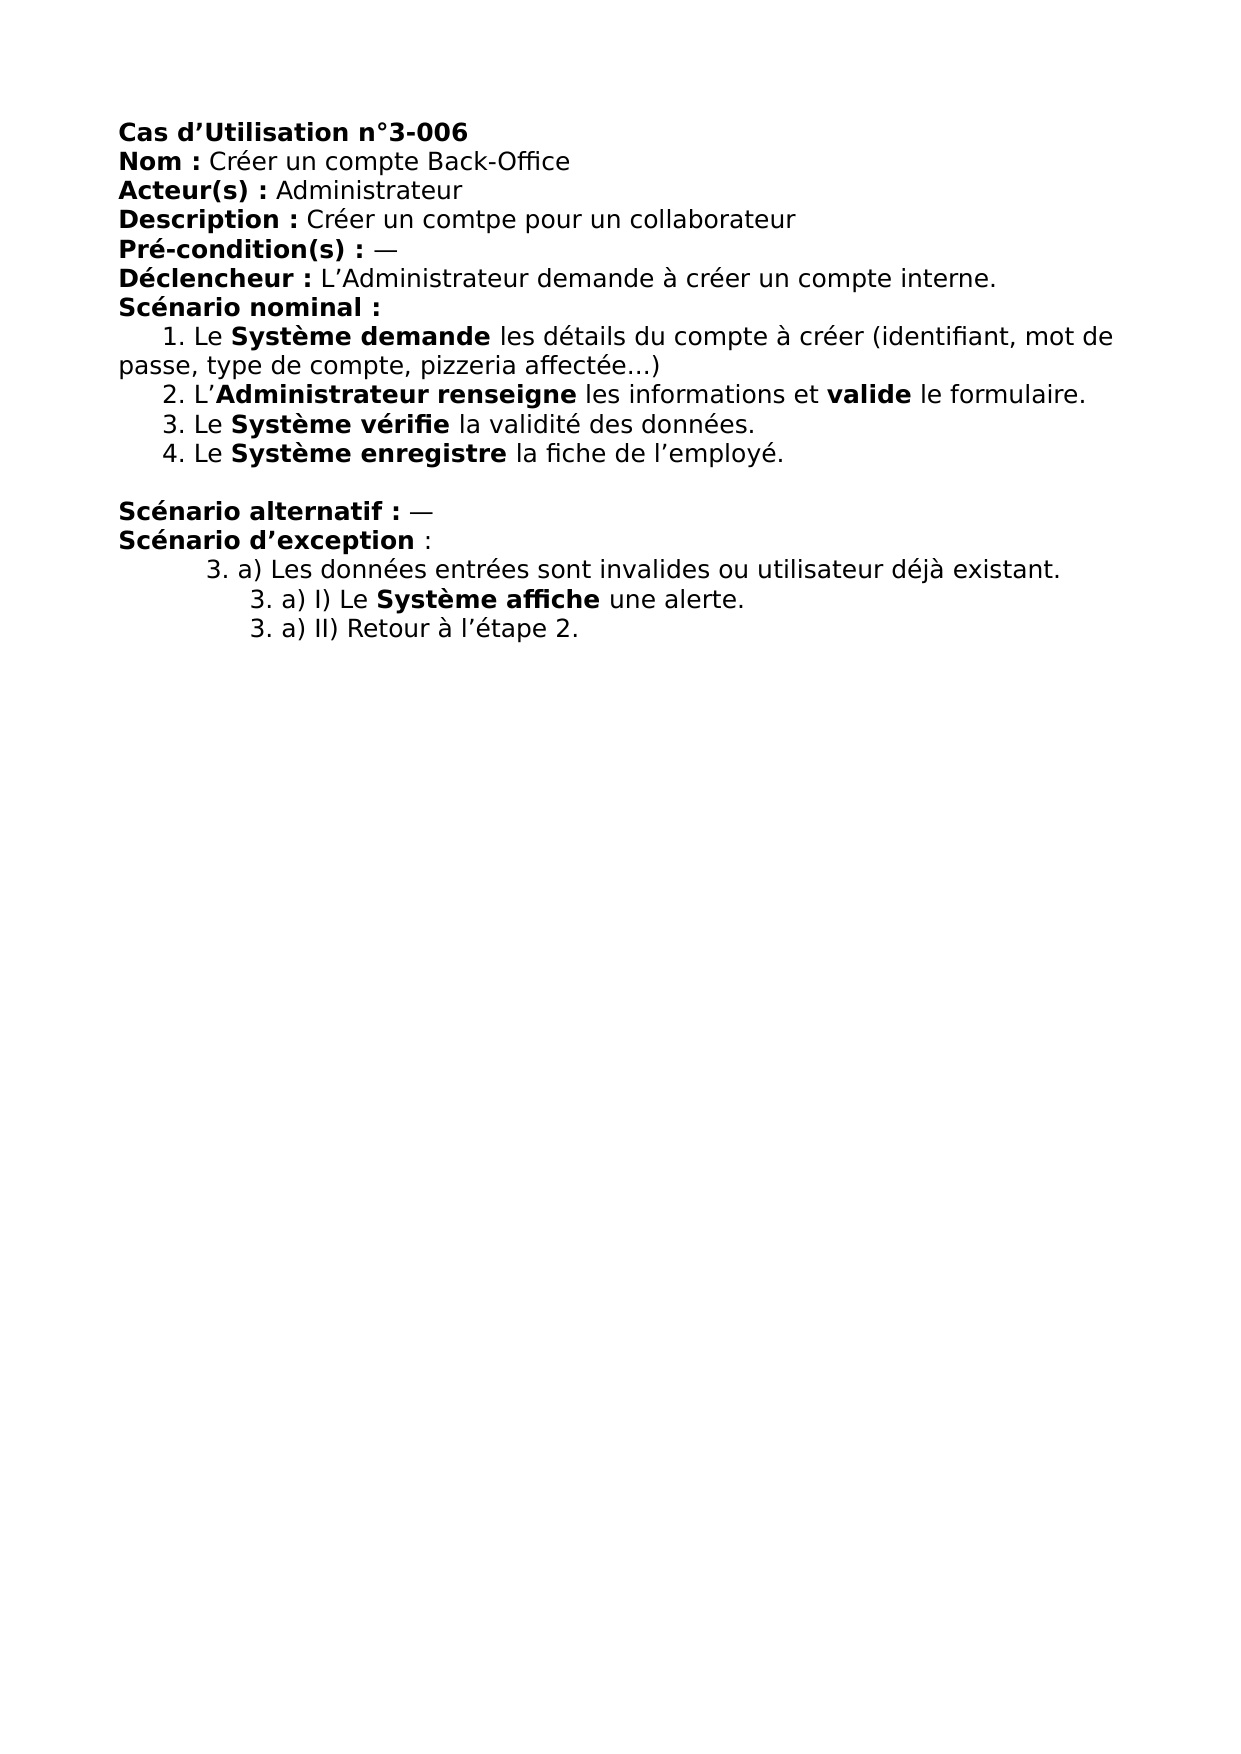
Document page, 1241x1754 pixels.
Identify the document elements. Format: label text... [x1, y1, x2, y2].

text Nom : Créer un compte Back-Office [118, 147, 1122, 176]
text Déclencheur : L’Administrateur demande à créer un compte interne. [118, 264, 1122, 293]
text Description : Créer un comtpe pour un collaborateur [118, 206, 1122, 235]
text Scénario d’exception : [118, 526, 1122, 556]
text 3. a) I) Le Système affiche une alerte. [118, 585, 1122, 614]
text 2. L’Administrateur renseigne les informations et valide le formulaire. [118, 381, 1122, 410]
text 3. a) II) Retour à l’étape 2. [118, 614, 1122, 643]
text Scénario alternatif : — [118, 497, 1122, 526]
text Acteur(s) : Administrateur [118, 176, 1122, 206]
text Pré-condition(s) : — [118, 235, 1122, 264]
text 3. a) Les données entrées sont invalides ou utilisateur déjà existant. [118, 556, 1122, 585]
text 1. Le Système demande les détails du compte à créer (identifiant, mot de passe, type de compte, pizzeria affectée...) [118, 322, 1122, 381]
text 4. Le Système enregistre la fiche de l’employé. [118, 439, 1122, 468]
text Cas d’Utilisation n°3-006 [118, 118, 1122, 147]
text Scénario nominal : [118, 293, 1122, 322]
text 3. Le Système vérifie la validité des données. [118, 410, 1122, 439]
